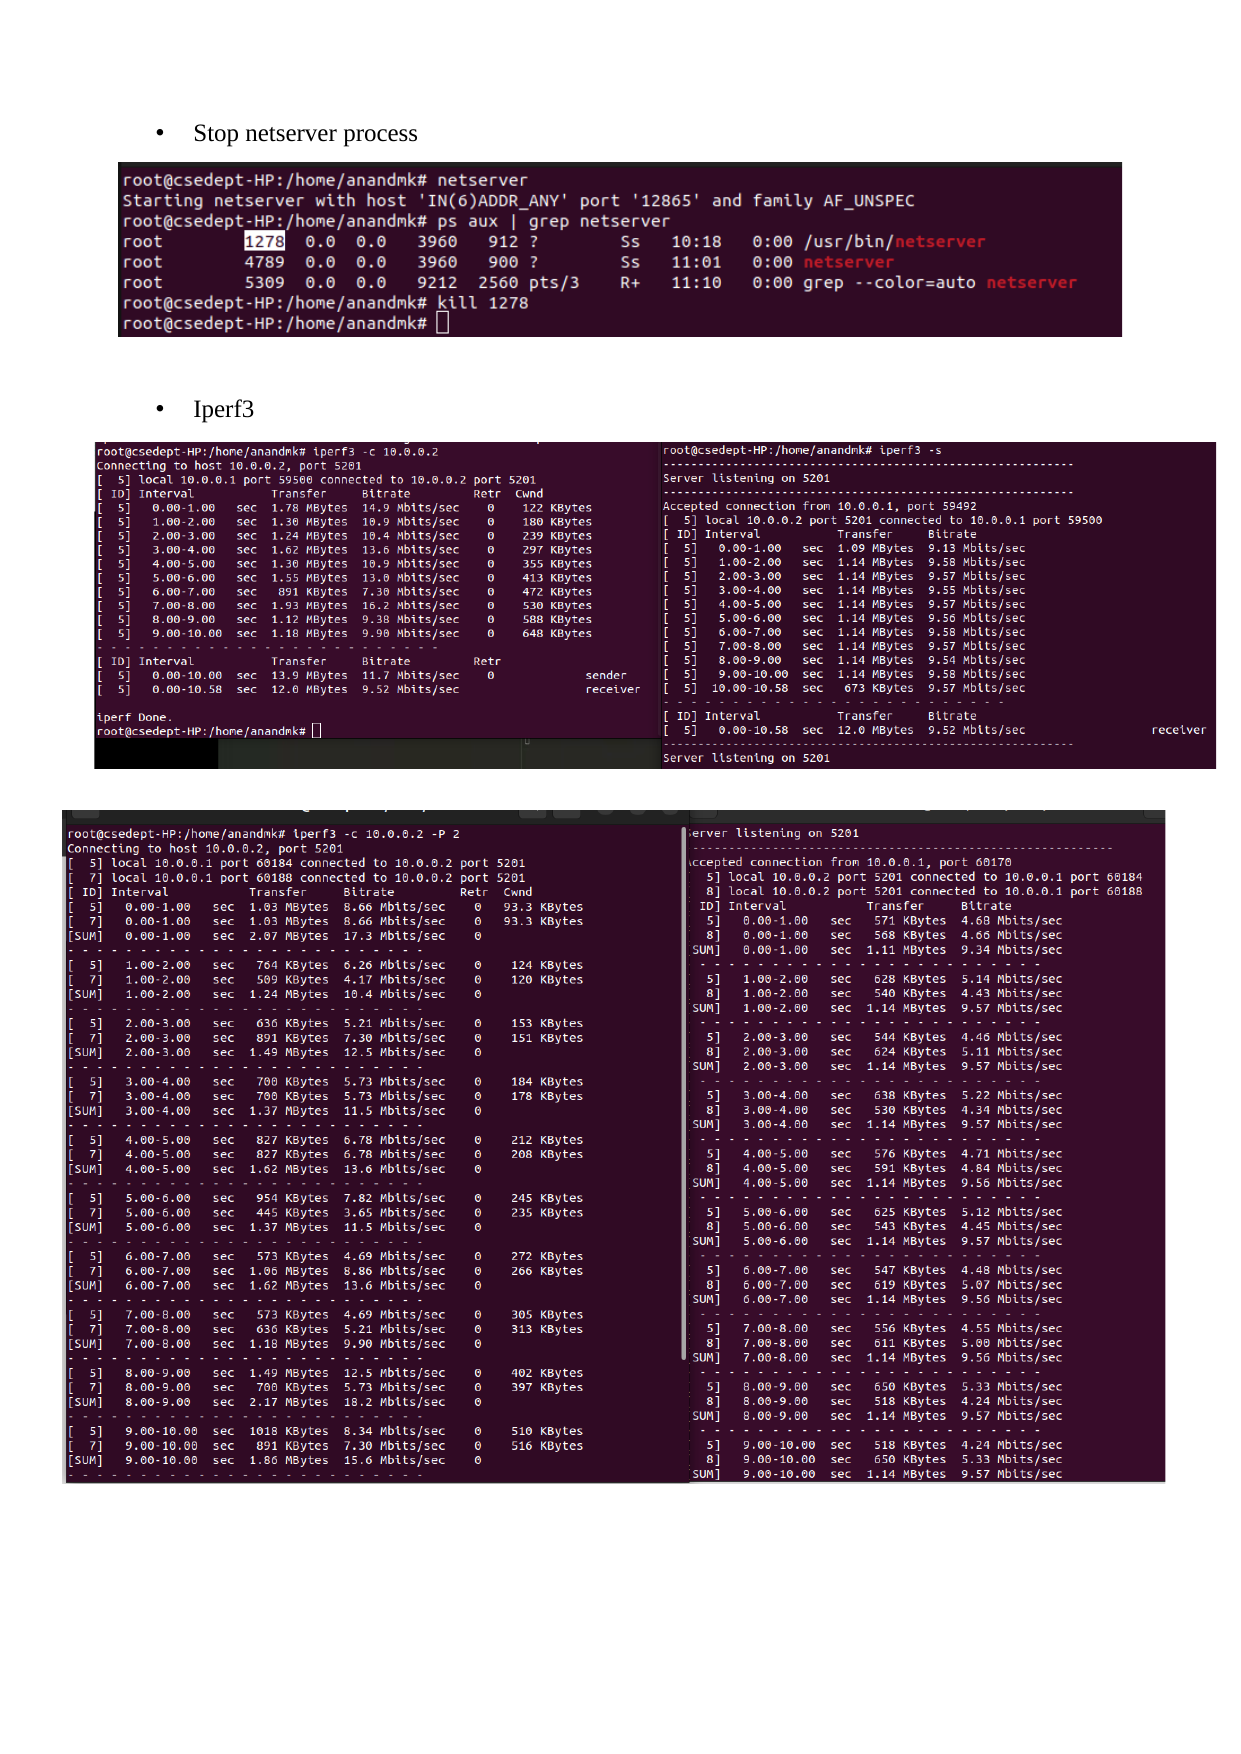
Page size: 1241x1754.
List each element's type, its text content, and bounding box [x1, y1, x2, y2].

picture [94, 442, 1217, 769]
picture [118, 162, 1123, 337]
list Stop netserver process [156, 118, 1122, 147]
list Iperf3 [156, 394, 1122, 422]
picture [62, 810, 1166, 1484]
